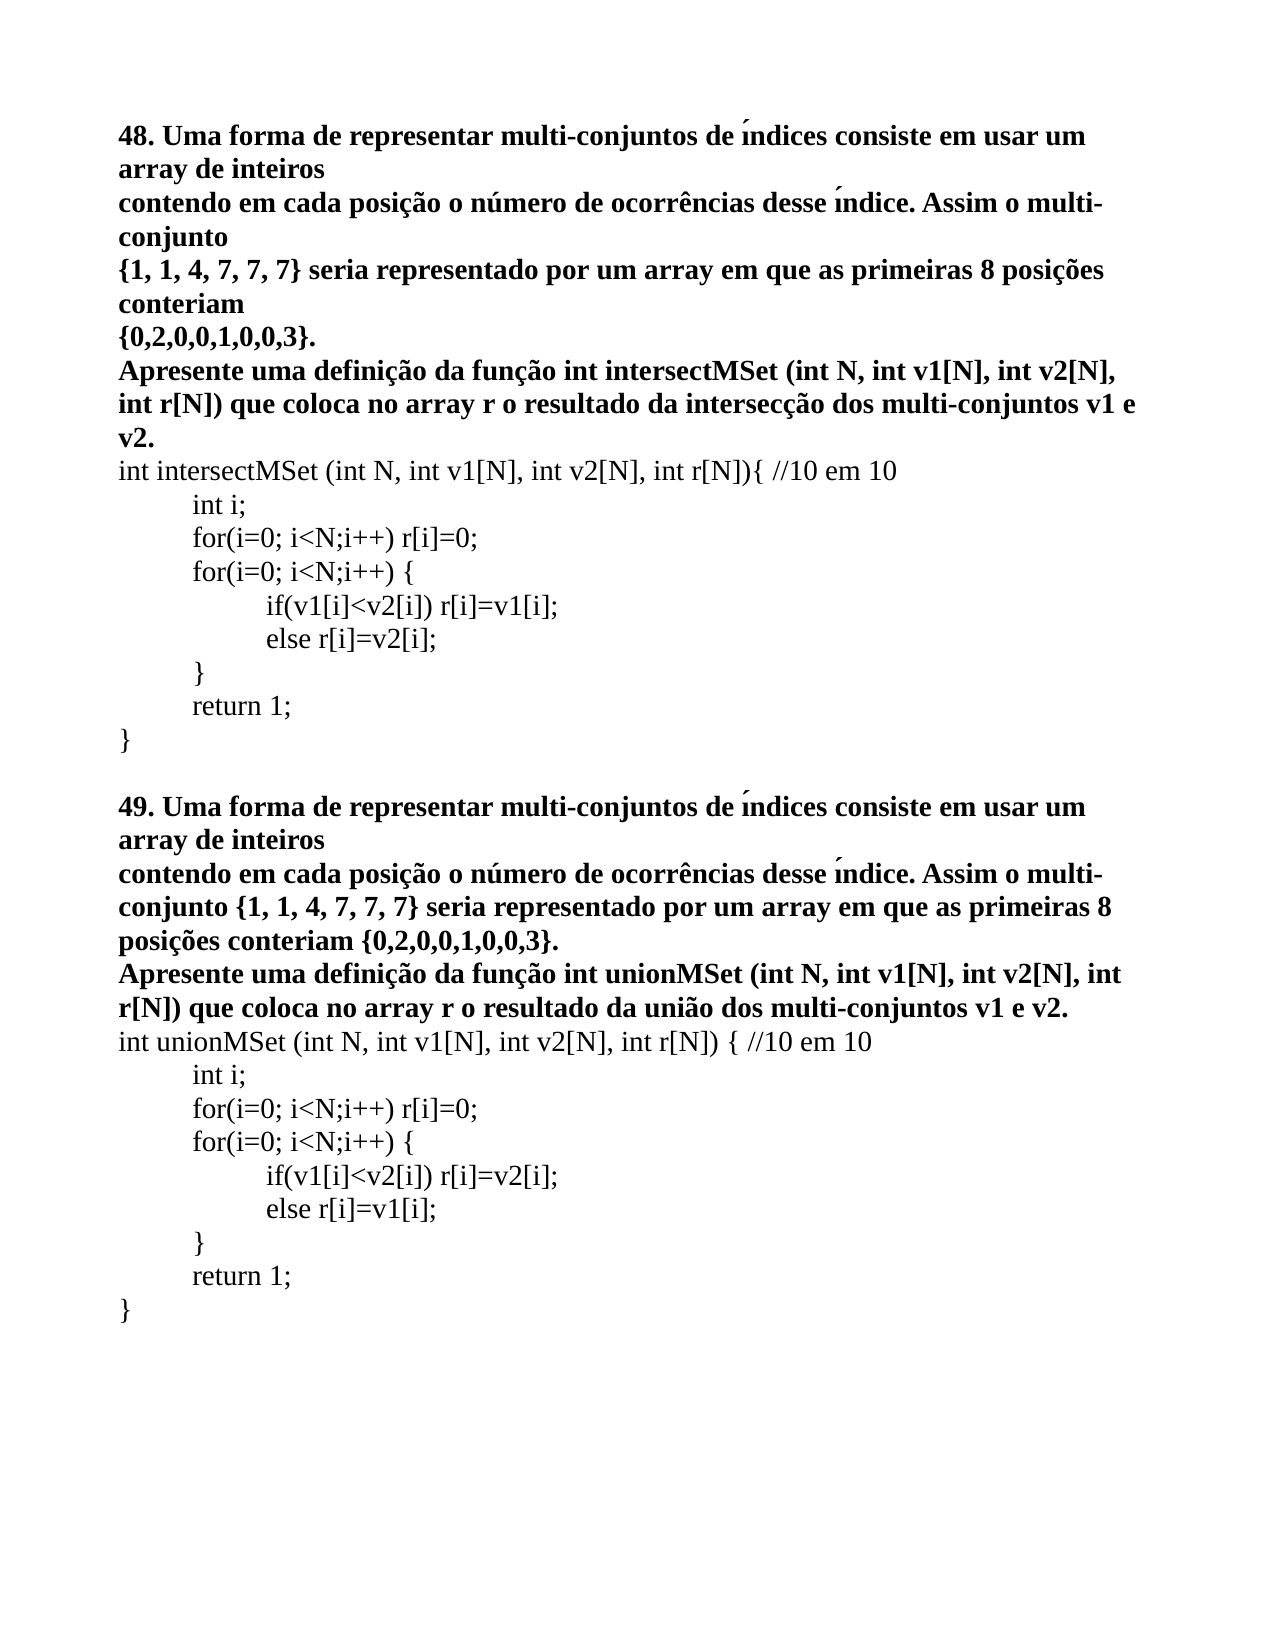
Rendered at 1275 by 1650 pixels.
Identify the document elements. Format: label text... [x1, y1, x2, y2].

text if(v1[i]<v2[i]) r[i]=v2[i]; [118, 1158, 1157, 1191]
text } [118, 1225, 1157, 1258]
text if(v1[i]<v2[i]) r[i]=v1[i]; [118, 588, 1157, 621]
text contendo em cada posição o número de ocorrências desse ı́ndice. Assim o multi-conjunto [118, 185, 1157, 252]
text 49. Uma forma de representar multi-conjuntos de ı́ndices consiste em usar um array de inteiros [118, 789, 1157, 856]
text {1, 1, 4, 7, 7, 7} seria representado por um array em que as primeiras 8 posições conteriam [118, 252, 1157, 319]
text 48. Uma forma de representar multi-conjuntos de ı́ndices consiste em usar um array de inteiros [118, 118, 1157, 185]
text int r[N]) que coloca no array r o resultado da intersecção dos multi-conjuntos v1 e v2. [118, 386, 1157, 453]
text int i; [118, 487, 1157, 521]
text else r[i]=v2[i]; [118, 621, 1157, 655]
text } [118, 655, 1157, 688]
text return 1; [118, 688, 1157, 722]
text Apresente uma definição da função int unionMSet (int N, int v1[N], int v2[N], int [118, 957, 1157, 990]
text } [118, 722, 1157, 755]
text for(i=0; i<N;i++) { [118, 554, 1157, 588]
text {0,2,0,0,1,0,0,3}. [118, 319, 1157, 353]
text for(i=0; i<N;i++) r[i]=0; [118, 1091, 1157, 1124]
text int intersectMSet (int N, int v1[N], int v2[N], int r[N]){ //10 em 10 [118, 453, 1157, 487]
text contendo em cada posição o número de ocorrências desse ı́ndice. Assim o multi-conjunto {1, 1, 4, 7, 7, 7} seria representado por um array em que as primeiras 8 posições conteriam {0,2,0,0,1,0,0,3}. [118, 856, 1157, 957]
text int unionMSet (int N, int v1[N], int v2[N], int r[N]) { //10 em 10 [118, 1024, 1157, 1057]
text Apresente uma definição da função int intersectMSet (int N, int v1[N], int v2[N], [118, 353, 1157, 386]
text for(i=0; i<N;i++) r[i]=0; [118, 521, 1157, 554]
text for(i=0; i<N;i++) { [118, 1124, 1157, 1158]
text else r[i]=v1[i]; [118, 1191, 1157, 1225]
text } [118, 1292, 1157, 1326]
text r[N]) que coloca no array r o resultado da união dos multi-conjuntos v1 e v2. [118, 990, 1157, 1024]
text return 1; [118, 1258, 1157, 1292]
text int i; [118, 1057, 1157, 1091]
